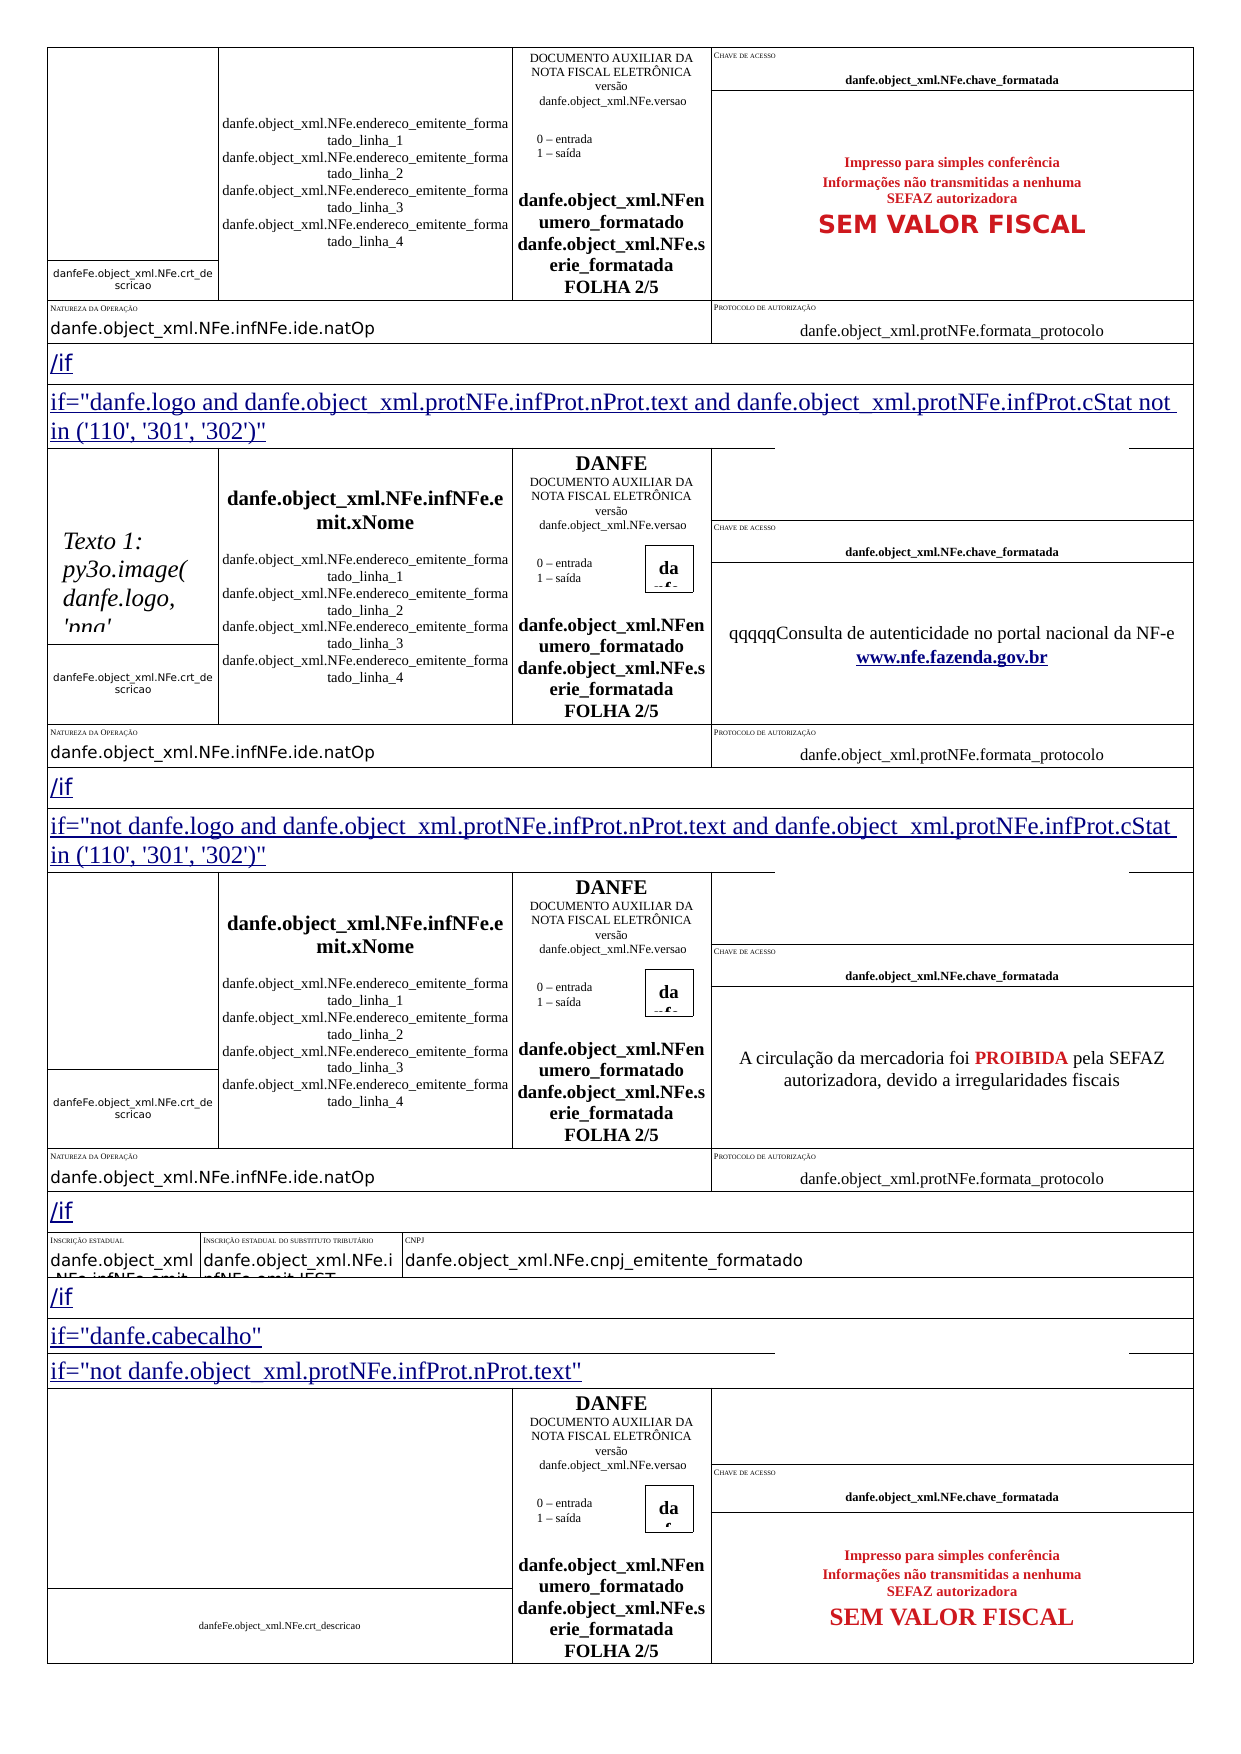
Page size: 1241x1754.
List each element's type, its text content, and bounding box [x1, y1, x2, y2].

table_cell qqqqqConsulta de autenticidade no portal nacional da NF-e www.nfe.fazenda.gov.br [712, 563, 1193, 724]
table_cell DANFE DOCUMENTO AUXILIAR DA NOTA FISCAL ELETRÔNICA versão danfe.object_xml.NFe.versao 0 – entrada 1 – saída danfe.object_xml.NFenumero_formatado danfe.object_xml.NFe.serie_formatada FOLHA 2/5 [513, 449, 711, 724]
table_cell /if [48, 768, 1193, 808]
table_cell Protocolo de autorização danfe.object_xml.protNFe.formata_protocolo [712, 725, 1193, 767]
table_cell if="danfe.logo and danfe.object_xml.protNFe.infProt.nProt.text and danfe.object_xml.protNFe.infProt.cStat not in ('110', '301', '302')" [48, 385, 1193, 447]
table_cell [712, 434, 1193, 520]
table_cell CNPJ danfe.object_xml.NFe.cnpj_emitente_formatado [403, 1233, 1193, 1277]
table_cell [48, 449, 218, 644]
table_cell danfe.object_xml.NFe.infNFe.emit.xNome danfe.object_xml.NFe.endereco_emitente_formatado_linha_1 danfe.object_xml.NFe.endereco_emitente_formatado_linha_2 danfe.object_xml.NFe.endereco_emitente_formatado_linha_3 danfe.object_xml.NFe.endereco_emitente_formatado_linha_4 [219, 449, 512, 724]
table_cell /if [48, 1278, 1193, 1318]
table_cell danfe.object_xml.NFe.endereco_emitente_formatado_linha_1 danfe.object_xml.NFe.endereco_emitente_formatado_linha_2 danfe.object_xml.NFe.endereco_emitente_formatado_linha_3 danfe.object_xml.NFe.endereco_emitente_formatado_linha_4 [219, 48, 512, 300]
table_cell Chave de acesso danfe.object_xml.NFe.chave_formatada [712, 1465, 1193, 1512]
table_cell Chave de acesso danfe.object_xml.NFe.chave_formatada [712, 48, 1193, 90]
table_cell DANFE DOCUMENTO AUXILIAR DA NOTA FISCAL ELETRÔNICA versão danfe.object_xml.NFe.versao 0 – entrada 1 – saída danfe.object_xml.NFenumero_formatado danfe.object_xml.NFe.serie_formatada FOLHA 2/5 [513, 1389, 711, 1663]
table_cell DANFE DOCUMENTO AUXILIAR DA NOTA FISCAL ELETRÔNICA versão danfe.object_xml.NFe.versao 0 – entrada 1 – saída danfe.object_xml.NFenumero_formatado danfe.object_xml.NFe.serie_formatada FOLHA 2/5 [513, 48, 711, 300]
table_cell /if [48, 1192, 1193, 1232]
table_cell if="not danfe.object_xml.protNFe.infProt.nProt.text" [48, 1354, 1193, 1387]
table_cell if="not danfe.logo and danfe.object_xml.protNFe.infProt.nProt.text and danfe.object_xml.protNFe.infProt.cStat in ('110', '301', '302')" [48, 809, 1193, 872]
table_cell Chave de acesso danfe.object_xml.NFe.chave_formatada [712, 945, 1193, 986]
table_cell [775, 1329, 1129, 1377]
table_cell Impresso para simples conferência Informações não transmitidas a nenhuma SEFAZ autorizadora SEM VALOR FISCAL [712, 91, 1193, 300]
table_cell A circulação da mercadoria foi PROIBIDA pela SEFAZ autorizadora, devido a irregularidades fiscais [712, 987, 1193, 1148]
table_cell [48, 1389, 512, 1588]
table_cell /if [48, 344, 1193, 384]
table_cell Protocolo de autorização danfe.object_xml.protNFe.formata_protocolo [712, 301, 1193, 342]
table_cell Natureza da Operação danfe.object_xml.NFe.infNFe.ide.natOp [48, 301, 711, 342]
table_cell danfeFe.object_xml.NFe.crt_descricao [48, 1589, 512, 1663]
table_cell Chave de acesso danfe.object_xml.NFe.chave_formatada [712, 521, 1193, 562]
table_cell [48, 873, 218, 1068]
table_cell danfeFe.object_xml.NFe.crt_descricao [48, 645, 218, 724]
table_cell Inscrição estadual danfe.object_xml.NFe.infNFe.emit.IE [48, 1233, 200, 1277]
table_cell Natureza da Operação danfe.object_xml.NFe.infNFe.ide.natOp [48, 725, 711, 767]
table_cell danfe.object_xml.NFe.infNFe.emit.xNome danfe.object_xml.NFe.endereco_emitente_formatado_linha_1 danfe.object_xml.NFe.endereco_emitente_formatado_linha_2 danfe.object_xml.NFe.endereco_emitente_formatado_linha_3 danfe.object_xml.NFe.endereco_emitente_formatado_linha_4 [219, 873, 512, 1148]
table_cell [712, 863, 1193, 944]
table_cell Impresso para simples conferência Informações não transmitidas a nenhuma SEFAZ autorizadora SEM VALOR FISCAL [712, 1513, 1193, 1663]
table_cell DANFE DOCUMENTO AUXILIAR DA NOTA FISCAL ELETRÔNICA versão danfe.object_xml.NFe.versao 0 – entrada 1 – saída danfe.object_xml.NFenumero_formatado danfe.object_xml.NFe.serie_formatada FOLHA 2/5 [513, 873, 711, 1148]
table_cell danfeFe.object_xml.NFe.crt_descricao [48, 261, 218, 300]
table_cell Natureza da Operação danfe.object_xml.NFe.infNFe.ide.natOp [48, 1149, 711, 1191]
table_cell if="danfe.cabecalho" [48, 1319, 1193, 1353]
table_cell danfeFe.object_xml.NFe.crt_descricao [48, 1070, 218, 1148]
table_cell [712, 1389, 1193, 1464]
table_cell [48, 48, 218, 260]
table_cell Protocolo de autorização danfe.object_xml.protNFe.formata_protocolo [712, 1149, 1193, 1191]
table_cell Inscrição estadual do substituto tributário danfe.object_xml.NFe.infNFe.emit.IEST [201, 1233, 402, 1277]
